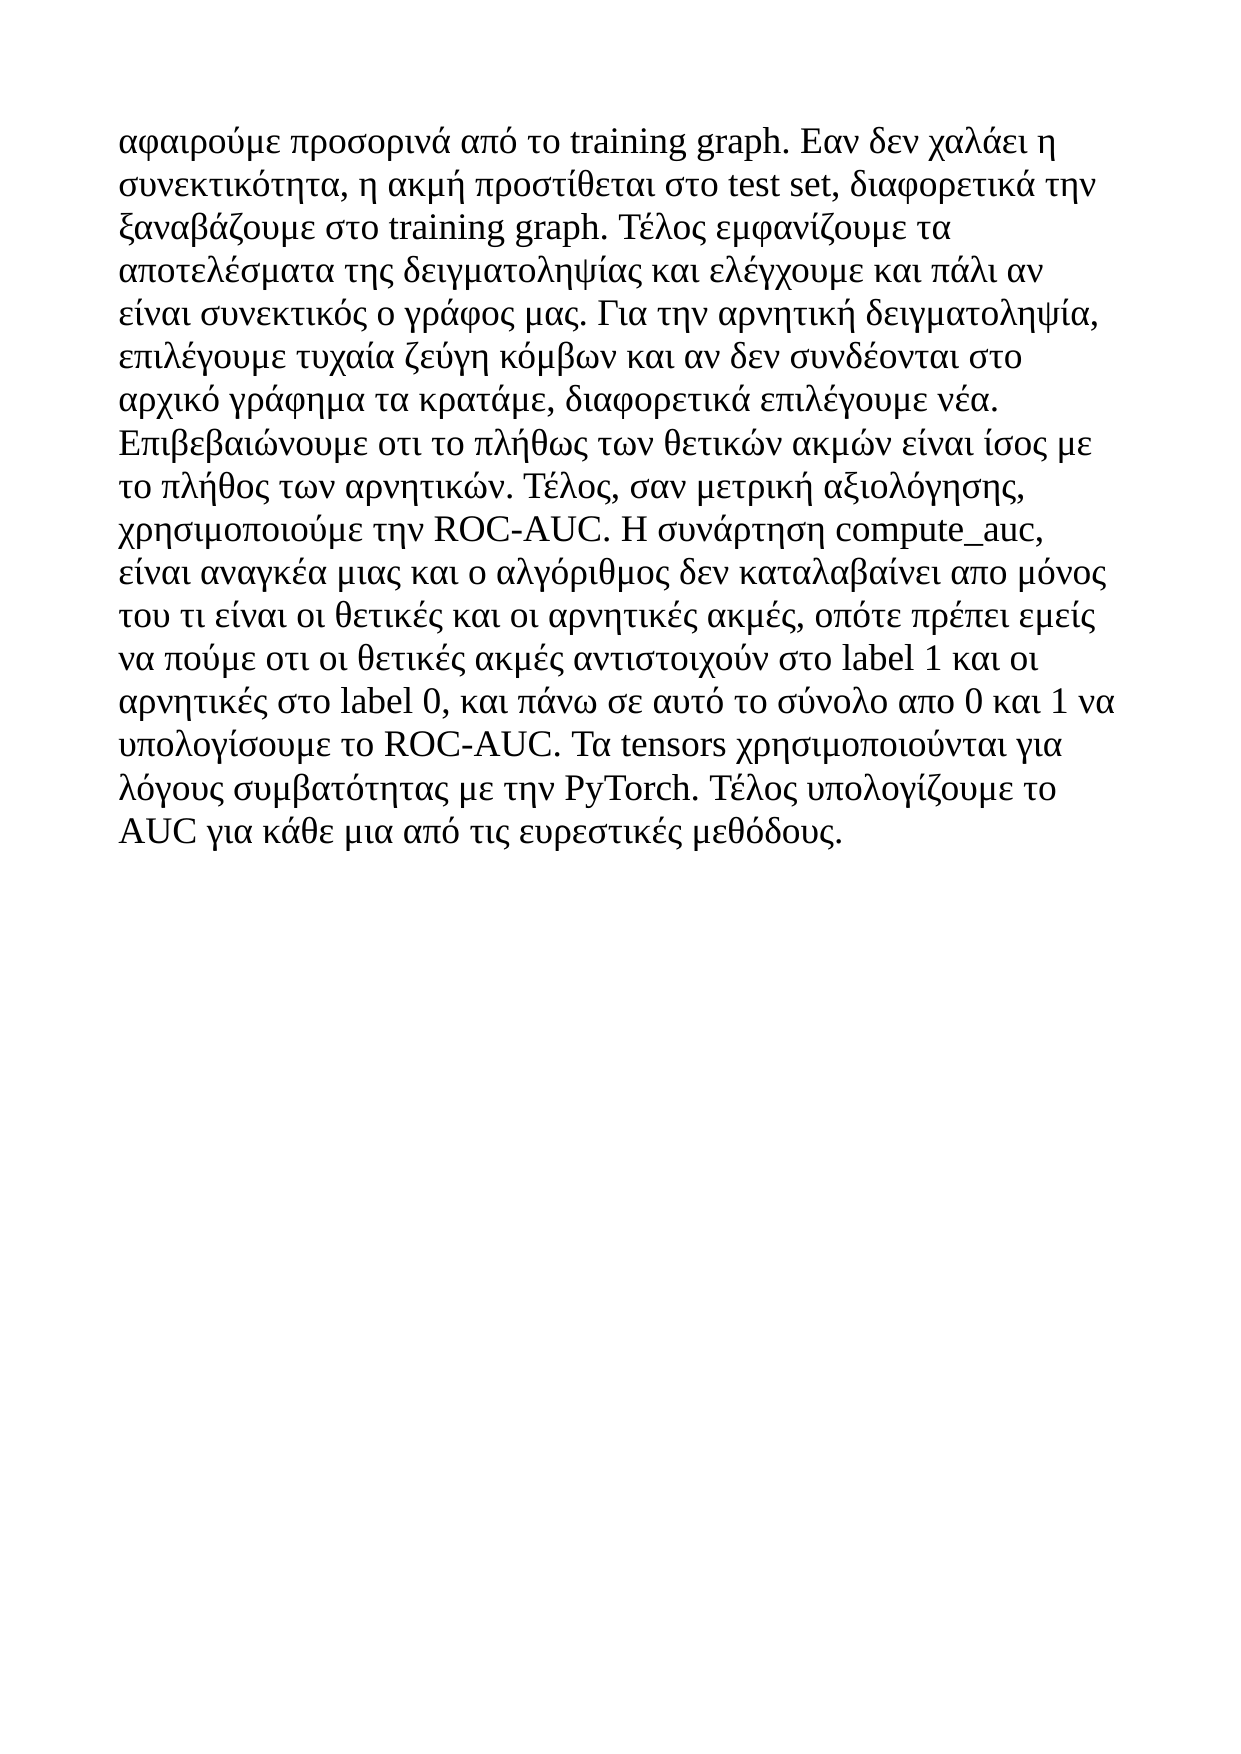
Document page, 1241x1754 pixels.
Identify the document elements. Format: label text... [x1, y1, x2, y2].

text αφαιρούμε προσορινά από το training graph. Εαν δεν χαλάει η συνεκτικότητα, η ακμή προστίθεται στο test set, διαφορετικά την ξαναβάζουμε στο training graph. Τέλος εμφανίζουμε τα αποτελέσματα της δειγματοληψίας και ελέγχουμε και πάλι αν είναι συνεκτικός ο γράφος μας. Για την αρνητική δειγματοληψία, επιλέγουμε τυχαία ζεύγη κόμβων και αν δεν συνδέονται στο αρχικό γράφημα τα κρατάμε, διαφορετικά επιλέγουμε νέα. Επιβεβαιώνουμε οτι το πλήθως των θετικών ακμών είναι ίσος με το πλήθος των αρνητικών. Τέλος, σαν μετρική αξιολόγησης, χρησιμοποιούμε την ROC-AUC. Η συνάρτηση compute_auc, είναι αναγκέα μιας και ο αλγόριθμος δεν καταλαβαίνει απο μόνος του τι είναι οι θετικές και οι αρνητικές ακμές, οπότε πρέπει εμείς να πούμε οτι οι θετικές ακμές αντιστοιχούν στο label 1 και οι αρνητικές στο label 0, και πάνω σε αυτό το σύνολο απο 0 και 1 να υπολογίσουμε το ROC-AUC. Τα tensors χρησιμοποιούνται για λόγους συμβατότητας με την PyTorch. Τέλος υπολογίζουμε το AUC για κάθε μια από τις ευρεστικές μεθόδους. [118, 118, 1122, 851]
